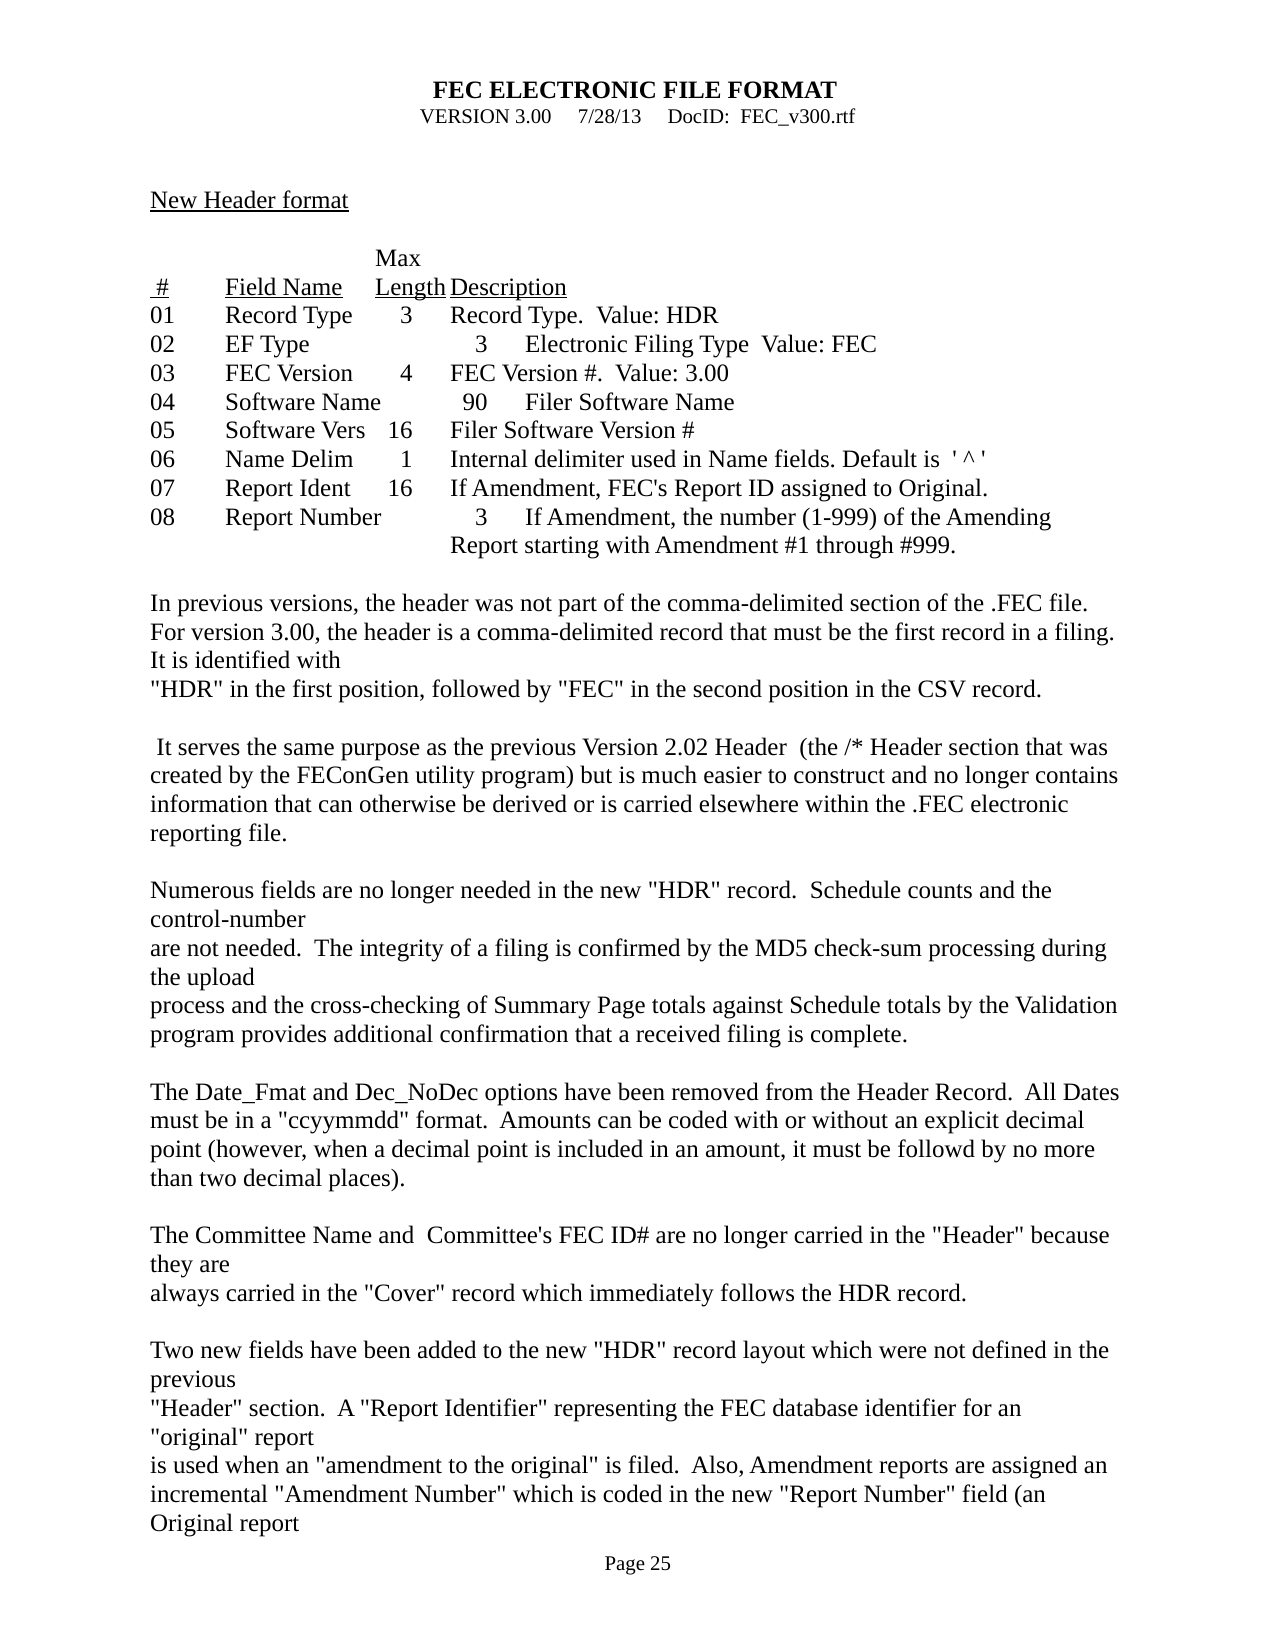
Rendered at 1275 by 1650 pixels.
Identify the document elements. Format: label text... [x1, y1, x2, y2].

text In previous versions, the header was not part of the comma-delimited section of the .FEC file. For version 3.00, the header is a comma-delimited record that must be the first record in a filing. It is identified with [150, 588, 1125, 674]
text process and the cross-checking of Summary Page totals against Schedule totals by the Validation program provides additional confirmation that a received filing is complete. [150, 990, 1125, 1048]
text 07 Report Ident 16 If Amendment, FEC's Report ID assigned to Original. [150, 473, 1125, 502]
text always carried in the "Cover" record which immediately follows the HDR record. [150, 1278, 1125, 1307]
text Two new fields have been added to the new "HDR" record layout which were not defined in the previous [150, 1335, 1125, 1393]
text # Field Name Length Description [150, 272, 1125, 300]
text Report starting with Amendment #1 through #999. [375, 530, 1125, 559]
text Numerous fields are no longer needed in the new "HDR" record. Schedule counts and the control-number [150, 875, 1125, 933]
text The Date_Fmat and Dec_NoDec options have been removed from the Header Record. All Dates must be in a "ccyymmdd" format. Amounts can be coded with or without an explicit decimal point (however, when a decimal point is included in an amount, it must be followd by no more than two decimal places). [150, 1077, 1125, 1192]
text It serves the same purpose as the previous Version 2.02 Header (the /* Header section that was created by the FEConGen utility program) but is much easier to construct and no longer contains information that can otherwise be derived or is carried elsewhere within the .FEC electronic reporting file. [150, 732, 1125, 847]
text "Header" section. A "Report Identifier" representing the FEC database identifier for an "original" report [150, 1393, 1125, 1450]
text 03 FEC Version 4 FEC Version #. Value: 3.00 [150, 358, 1125, 387]
text 08 Report Number 3 If Amendment, the number (1-999) of the Amending [150, 502, 1125, 530]
text New Header format [150, 185, 1125, 214]
text 05 Software Vers 16 Filer Software Version # [150, 415, 1125, 444]
text are not needed. The integrity of a filing is confirmed by the MD5 check-sum processing during the upload [150, 933, 1125, 990]
text "HDR" in the first position, followed by "FEC" in the second position in the CSV record. [150, 674, 1125, 703]
text Max [150, 243, 1125, 272]
text 01 Record Type 3 Record Type. Value: HDR [150, 300, 1125, 329]
text 06 Name Delim 1 Internal delimiter used in Name fields. Default is ' ^ ' [150, 444, 1125, 473]
text 04 Software Name 90 Filer Software Name [150, 387, 1125, 415]
text 02 EF Type 3 Electronic Filing Type Value: FEC [150, 329, 1125, 358]
text is used when an "amendment to the original" is filed. Also, Amendment reports are assigned an incremental "Amendment Number" which is coded in the new "Report Number" field (an Original report [150, 1450, 1125, 1537]
text The Committee Name and Committee's FEC ID# are no longer carried in the "Header" because they are [150, 1220, 1125, 1278]
